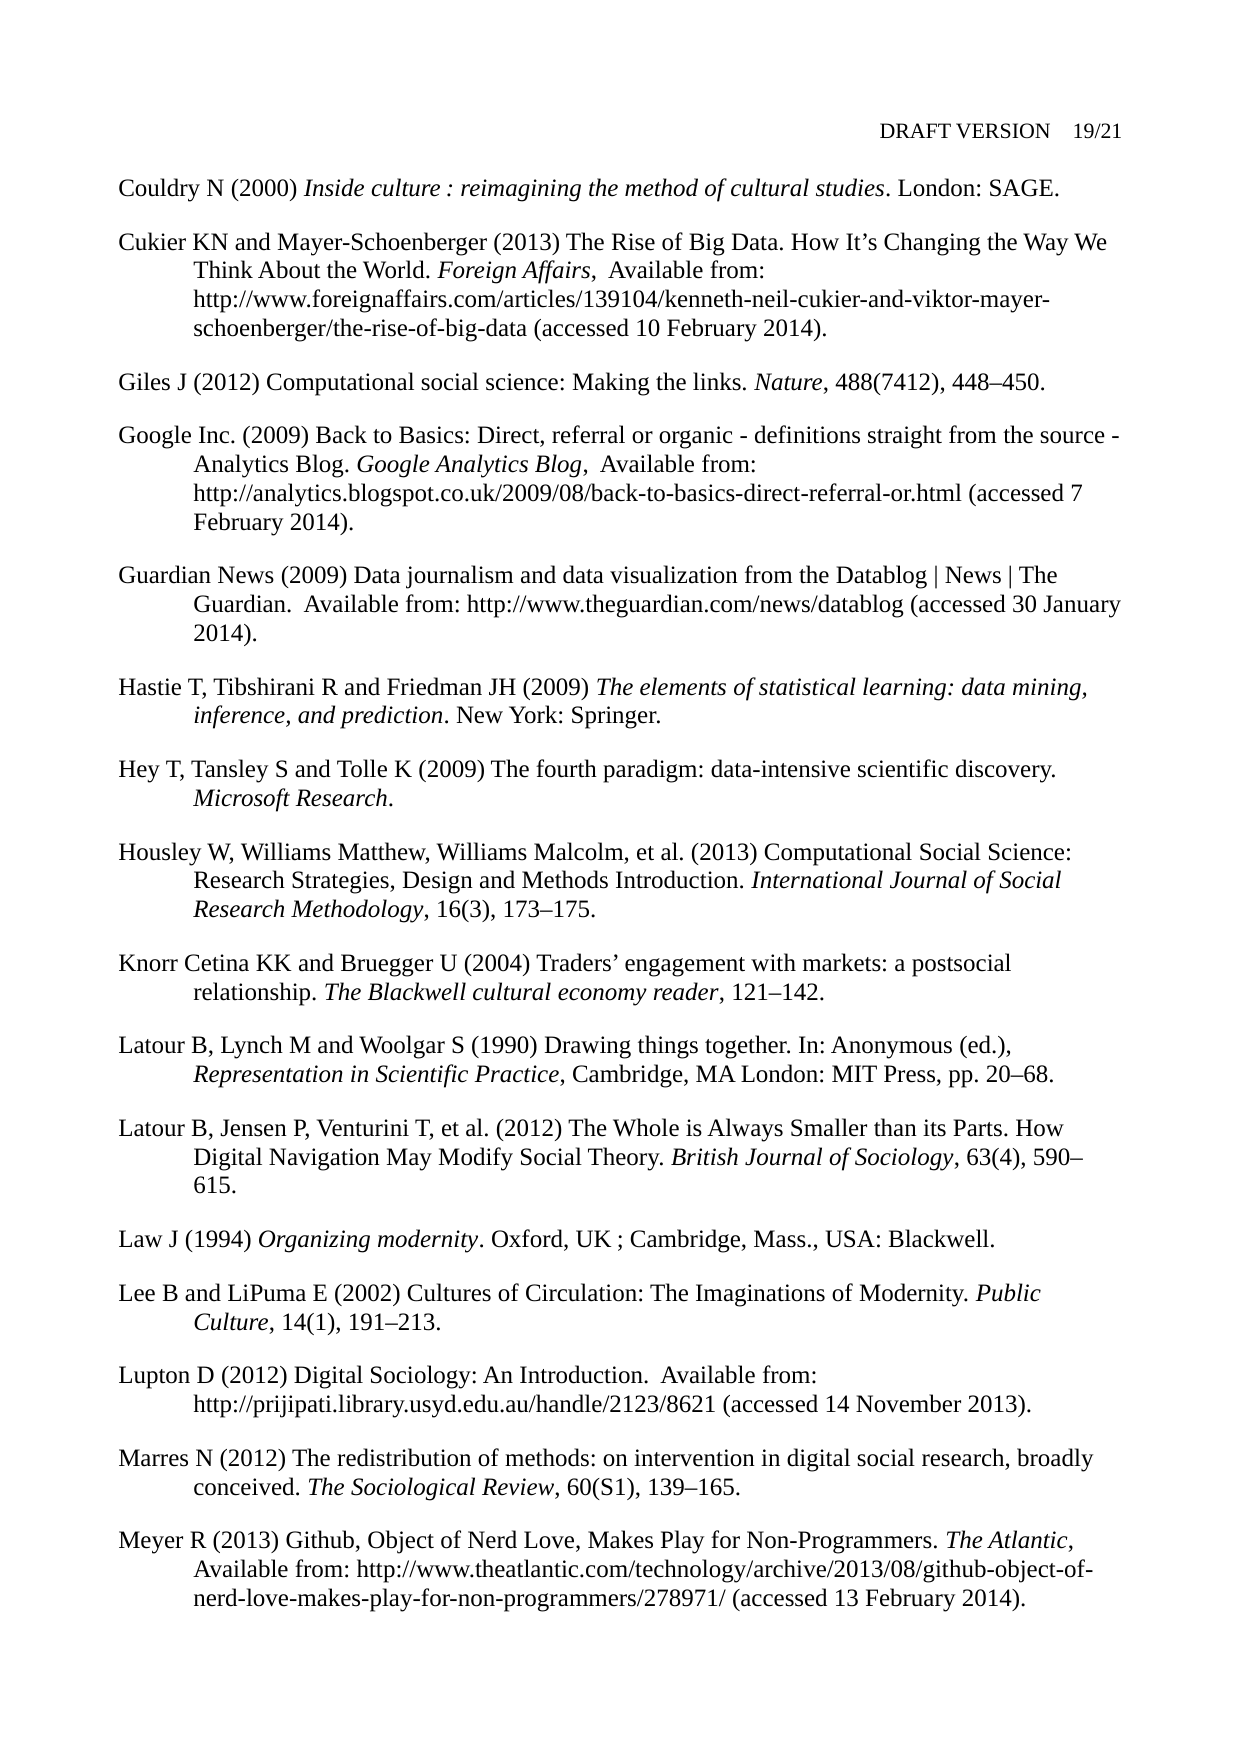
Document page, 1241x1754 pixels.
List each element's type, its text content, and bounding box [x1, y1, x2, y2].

text Housley W, Williams Matthew, Williams Malcolm, et al. (2013) Computational Social Science: Research Strategies, Design and Methods Introduction. International Journal of Social Research Methodology, 16(3), 173–175. [118, 837, 1122, 923]
text Latour B, Lynch M and Woolgar S (1990) Drawing things together. In: Anonymous (ed.), Representation in Scientific Practice, Cambridge, MA London: MIT Press, pp. 20–68. [118, 1030, 1122, 1088]
text Cukier KN and Mayer-Schoenberger (2013) The Rise of Big Data. How It’s Changing the Way We Think About the World. Foreign Affairs, Available from: http://www.foreignaffairs.com/articles/139104/kenneth-neil-cukier-and-viktor-mayer-schoenberger/the-rise-of-big-data (accessed 10 February 2014). [118, 227, 1122, 342]
text Giles J (2012) Computational social science: Making the links. Nature, 488(7412), 448–450. [118, 367, 1122, 395]
text Hastie T, Tibshirani R and Friedman JH (2009) The elements of statistical learning: data mining, inference, and prediction. New York: Springer. [118, 672, 1122, 729]
text Couldry N (2000) Inside culture : reimagining the method of cultural studies. London: SAGE. [118, 173, 1122, 202]
text Lupton D (2012) Digital Sociology: An Introduction. Available from: http://prijipati.library.usyd.edu.au/handle/2123/8621 (accessed 14 November 2013). [118, 1360, 1122, 1418]
text Lee B and LiPuma E (2002) Cultures of Circulation: The Imaginations of Modernity. Public Culture, 14(1), 191–213. [118, 1278, 1122, 1335]
text Marres N (2012) The redistribution of methods: on intervention in digital social research, broadly conceived. The Sociological Review, 60(S1), 139–165. [118, 1443, 1122, 1500]
text Latour B, Jensen P, Venturini T, et al. (2012) The Whole is Always Smaller than its Parts. How Digital Navigation May Modify Social Theory. British Journal of Sociology, 63(4), 590–615. [118, 1113, 1122, 1199]
text Meyer R (2013) Github, Object of Nerd Love, Makes Play for Non-Programmers. The Atlantic, Available from: http://www.theatlantic.com/technology/archive/2013/08/github-object-of-nerd-love-makes-play-for-non-programmers/278971/ (accessed 13 February 2014). [118, 1525, 1122, 1612]
text Hey T, Tansley S and Tolle K (2009) The fourth paradigm: data-intensive scientific discovery. Microsoft Research. [118, 754, 1122, 812]
text Guardian News (2009) Data journalism and data visualization from the Datablog | News | The Guardian. Available from: http://www.theguardian.com/news/datablog (accessed 30 January 2014). [118, 560, 1122, 647]
text Google Inc. (2009) Back to Basics: Direct, referral or organic - definitions straight from the source - Analytics Blog. Google Analytics Blog, Available from: http://analytics.blogspot.co.uk/2009/08/back-to-basics-direct-referral-or.html (accessed 7 February 2014). [118, 420, 1122, 535]
text Law J (1994) Organizing modernity. Oxford, UK ; Cambridge, Mass., USA: Blackwell. [118, 1224, 1122, 1253]
text Knorr Cetina KK and Bruegger U (2004) Traders’ engagement with markets: a postsocial relationship. The Blackwell cultural economy reader, 121–142. [118, 948, 1122, 1005]
